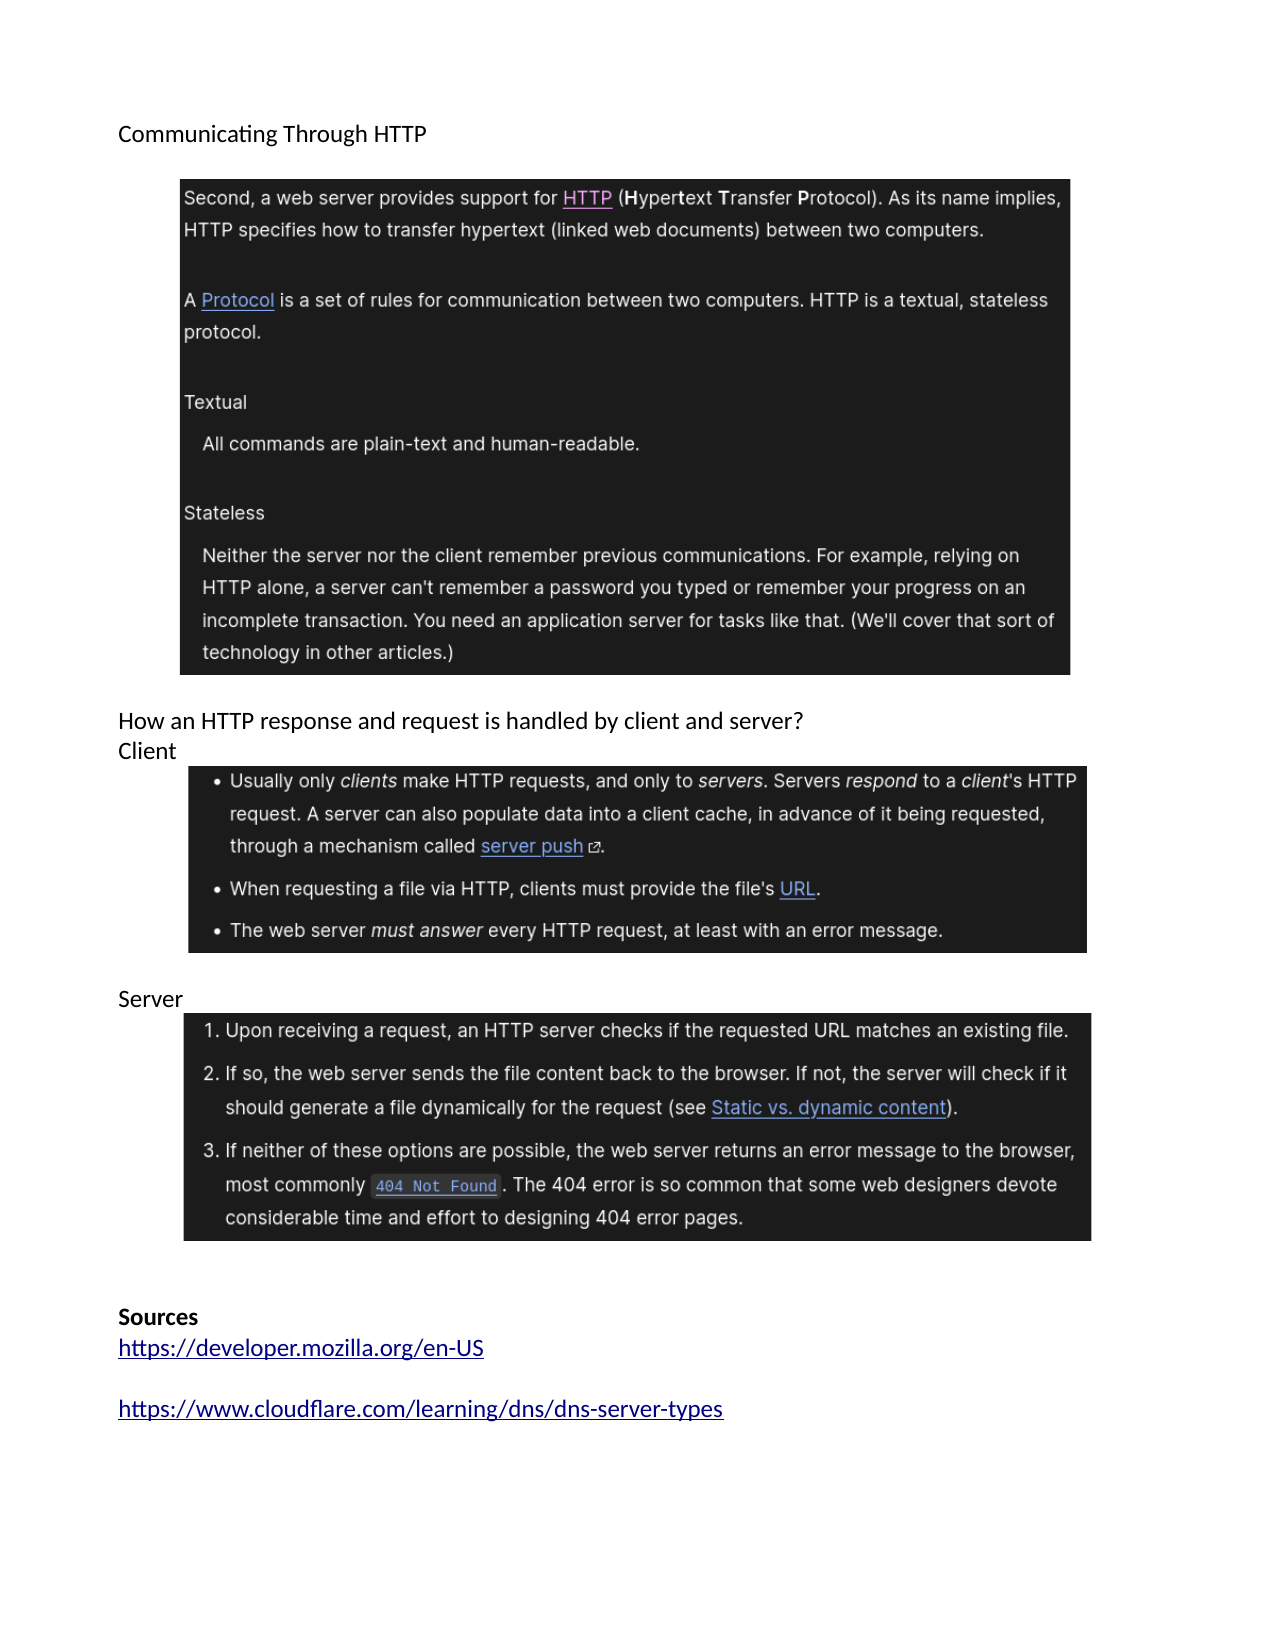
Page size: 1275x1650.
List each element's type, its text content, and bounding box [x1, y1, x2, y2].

text https://developer.mozilla.org/en-US [118, 1332, 1157, 1362]
picture [179, 179, 1071, 675]
text Sources [118, 1301, 1157, 1332]
picture [188, 766, 1087, 953]
text How an HTTP response and request is handled by client and server? [118, 705, 1157, 735]
picture [183, 1013, 1092, 1241]
text https://www.cloudflare.com/learning/dns/dns-server-types [118, 1393, 1157, 1423]
text Server [118, 983, 1157, 1013]
text Communicating Through HTTP [118, 118, 1157, 149]
text Client [118, 735, 1157, 766]
